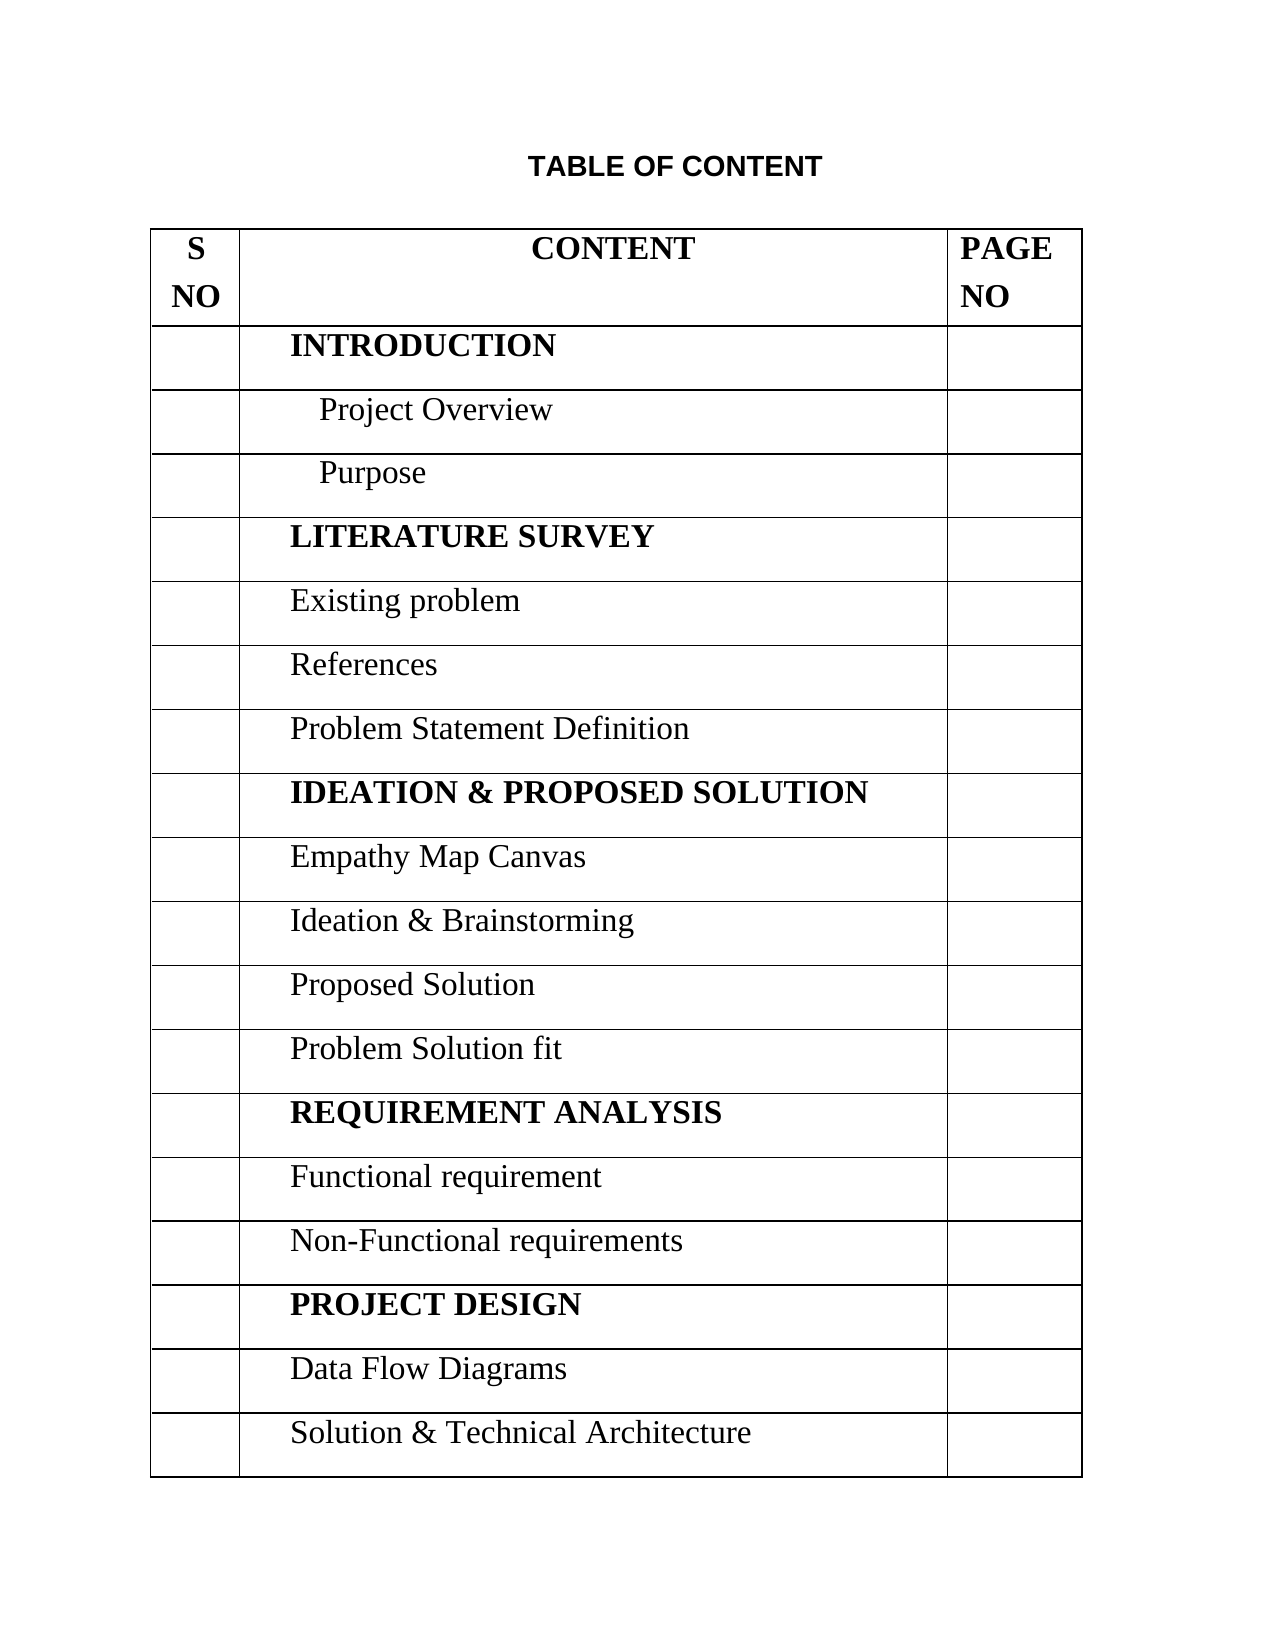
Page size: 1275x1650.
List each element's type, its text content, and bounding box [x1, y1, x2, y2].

table_cell Ideation & Brainstorming [240, 902, 947, 964]
table_cell Functional requirement [240, 1158, 947, 1220]
table_cell [151, 518, 239, 581]
table_cell References [240, 646, 947, 709]
table_cell [948, 646, 1081, 709]
table_cell Existing problem [240, 582, 947, 645]
table_cell Proposed Solution [240, 966, 947, 1028]
table_cell [151, 1221, 239, 1284]
table_cell [948, 1158, 1081, 1220]
table_cell [948, 902, 1081, 964]
table_cell [151, 966, 239, 1028]
table_cell [151, 582, 239, 645]
table_cell [151, 1094, 239, 1156]
table_cell [948, 774, 1081, 837]
table_cell [948, 1094, 1081, 1156]
table_cell [948, 327, 1081, 389]
table_cell INTRODUCTION [240, 327, 947, 389]
table_cell [948, 1222, 1081, 1284]
table_cell [151, 1349, 239, 1412]
table_cell REQUIREMENT ANALYSIS [240, 1094, 947, 1156]
table_header S NO [151, 230, 239, 325]
table_cell Purpose [240, 455, 947, 517]
table_cell Solution & Technical Architecture [240, 1414, 947, 1476]
table_cell [948, 582, 1081, 645]
table_cell LITERATURE SURVEY [240, 518, 947, 581]
table_cell [151, 774, 239, 837]
table_cell IDEATION & PROPOSED SOLUTION [240, 774, 947, 837]
table_cell Project Overview [240, 391, 947, 453]
table_cell Empathy Map Canvas [240, 838, 947, 901]
table_cell [948, 1030, 1081, 1092]
table_cell [948, 710, 1081, 773]
table_cell [948, 1286, 1081, 1348]
table_cell [151, 1285, 239, 1348]
table_cell Data Flow Diagrams [240, 1350, 947, 1412]
table_cell [151, 646, 239, 709]
table_header CONTENT [240, 230, 947, 325]
table_cell [151, 710, 239, 773]
text TABLE OF CONTENT [209, 149, 1141, 183]
table_cell [948, 966, 1081, 1028]
table_header PAGE NO [948, 230, 1081, 325]
table_cell [948, 391, 1081, 453]
table_cell [948, 838, 1081, 901]
table_cell [151, 326, 239, 389]
table_cell [151, 1413, 239, 1476]
table_cell [151, 838, 239, 901]
table_cell [948, 1414, 1081, 1476]
table_cell Problem Solution fit [240, 1030, 947, 1092]
table_cell [151, 1030, 239, 1092]
table_cell [151, 1158, 239, 1220]
table_cell [948, 455, 1081, 517]
table_cell [948, 518, 1081, 581]
table_cell Problem Statement Definition [240, 710, 947, 773]
table_cell PROJECT DESIGN [240, 1286, 947, 1348]
table_cell [948, 1350, 1081, 1412]
table_cell Non-Functional requirements [240, 1222, 947, 1284]
table_cell [151, 902, 239, 964]
table_cell [151, 390, 239, 453]
table_cell [151, 454, 239, 517]
